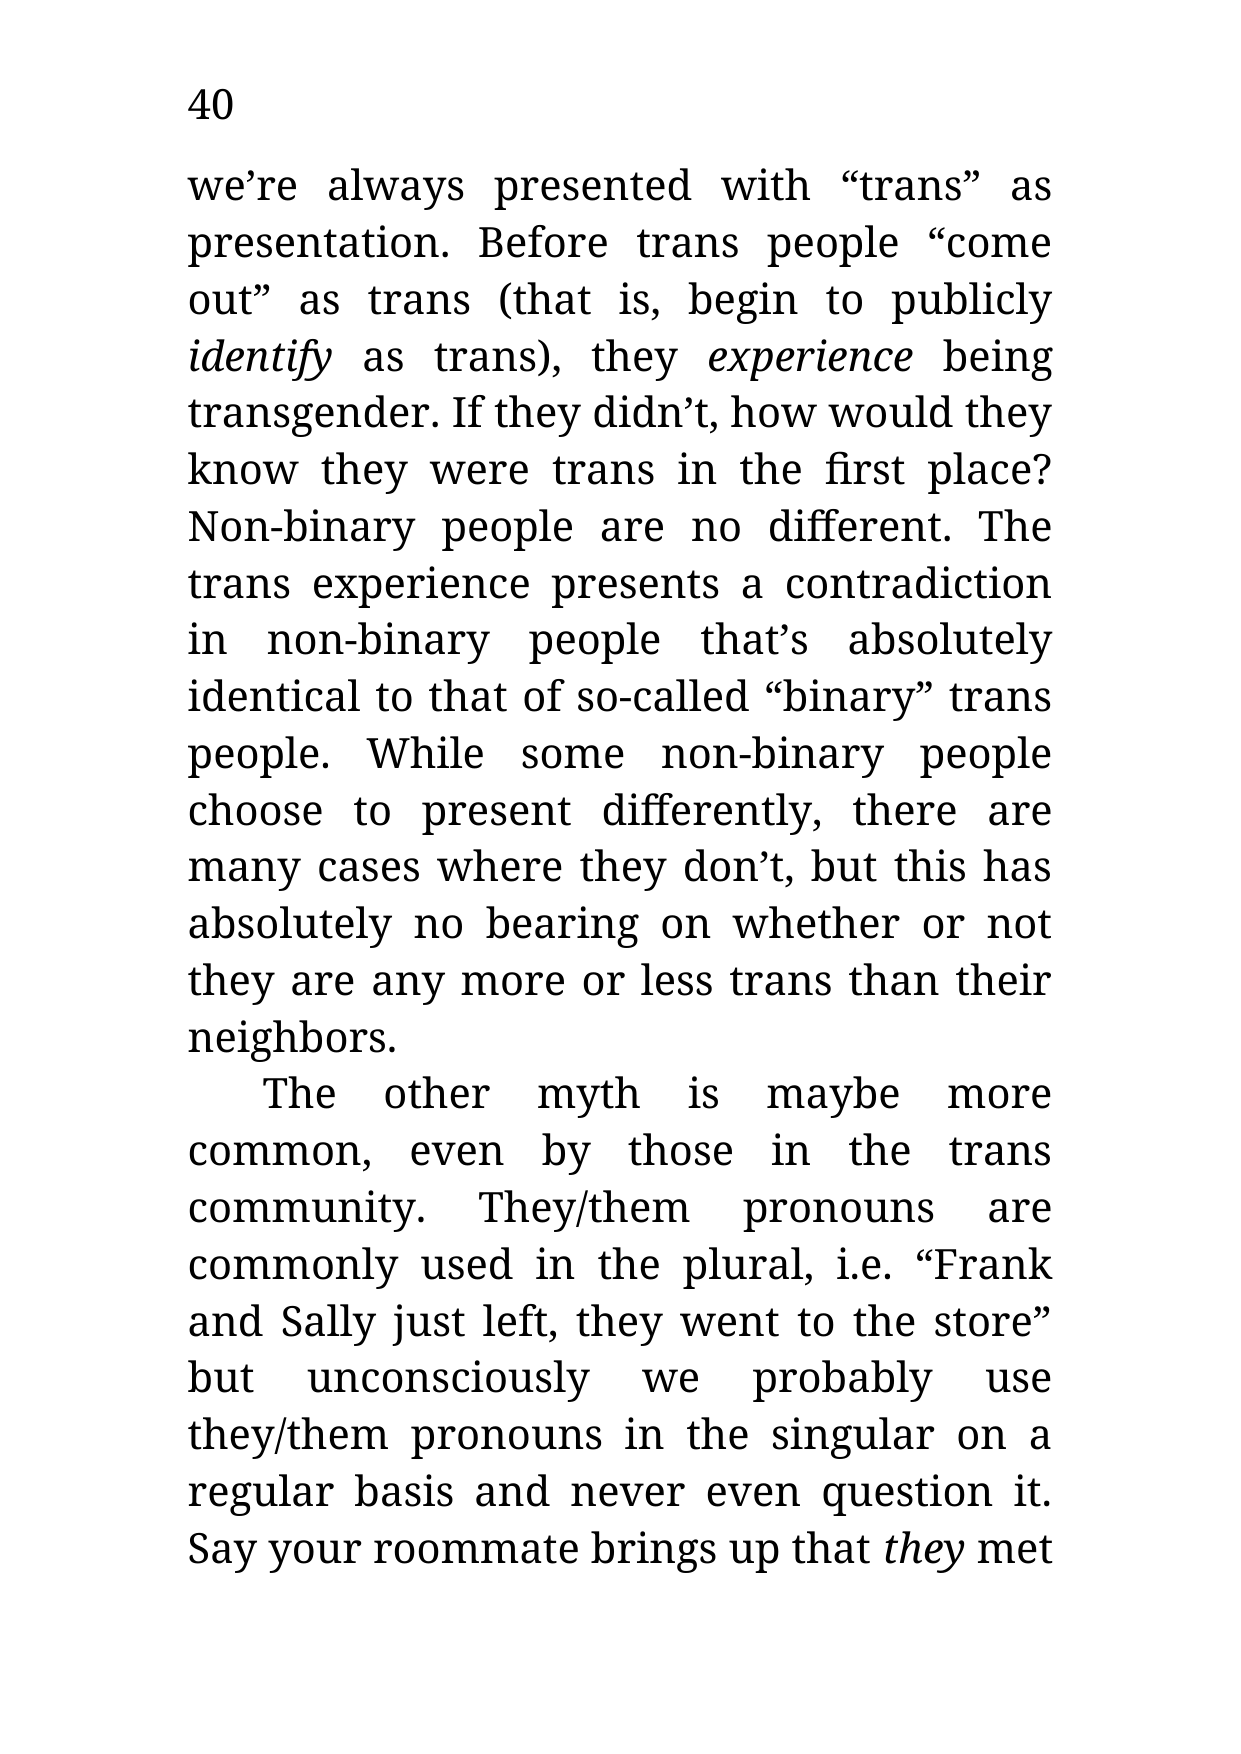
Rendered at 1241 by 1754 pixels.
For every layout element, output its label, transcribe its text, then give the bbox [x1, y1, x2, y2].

text The other myth is maybe more common, even by those in the trans community. They/them pronouns are commonly used in the plural, i.e. “Frank and Sally just left, they went to the store” but unconsciously we probably use they/them pronouns in the singular on a regular basis and never even question it. Say your roommate brings up that they met [187, 1064, 1053, 1575]
text we’re always presented with “trans” as presentation. Before trans people “come out” as trans (that is, begin to publicly identify as trans), they experience being transgender. If they didn’t, how would they know they were trans in the first place? Non-binary people are no different. The trans experience presents a contradiction in non-binary people that’s absolutely identical to that of so-called “binary” trans people. While some non-binary people choose to present differently, there are many cases where they don’t, but this has absolutely no bearing on whether or not they are any more or less trans than their neighbors. [187, 156, 1053, 1064]
